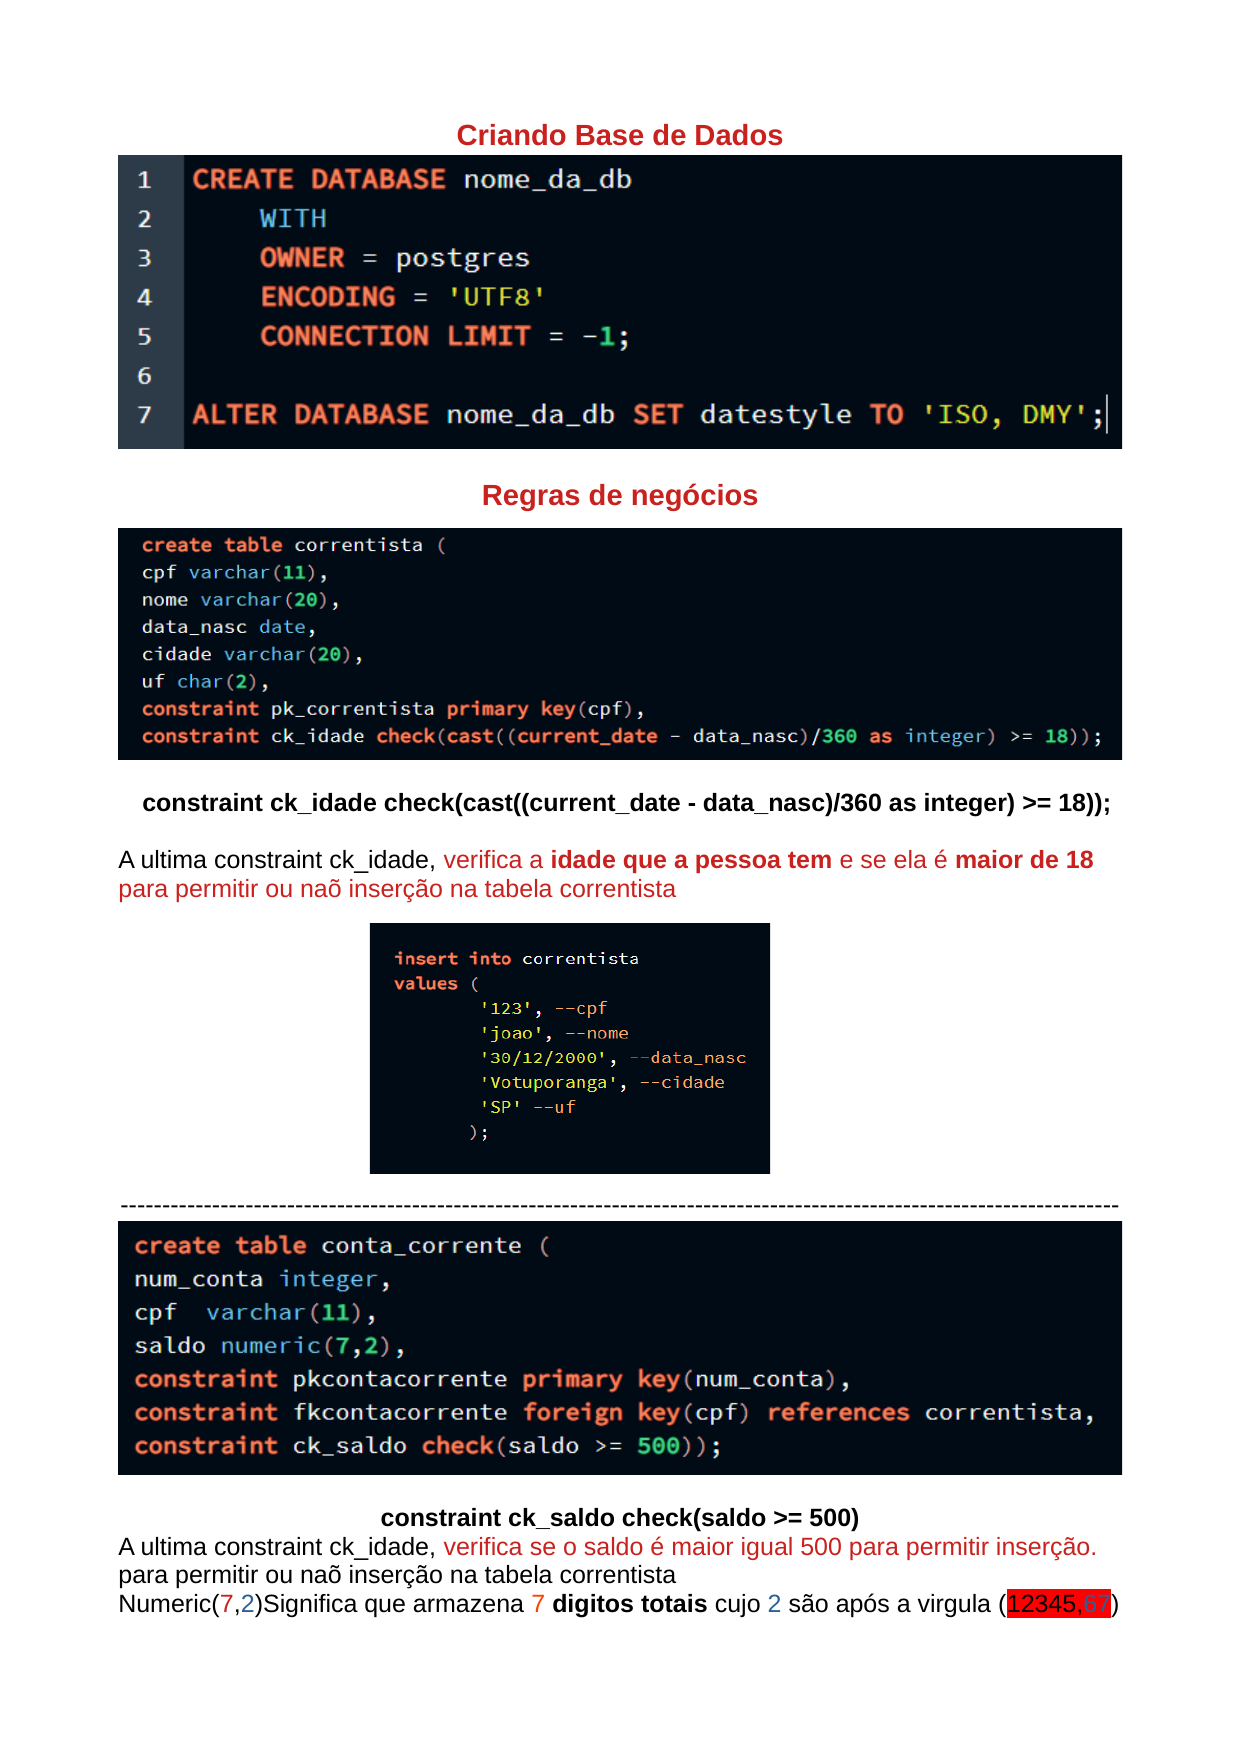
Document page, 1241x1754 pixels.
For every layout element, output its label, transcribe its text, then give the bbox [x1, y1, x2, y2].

text Numeric(7,2)Significa que armazena 7 digitos totais cujo 2 são após a virgula (12345,67) [118, 1589, 1122, 1618]
text ------------------------------------------------------------------------------------------------------------------------ [118, 1191, 1122, 1219]
text constraint ck_idade check(cast((current_date - data_nasc)/360 as integer) >= 18)); [118, 788, 1122, 817]
text para permitir ou naõ inserção na tabela correntista [118, 874, 1122, 903]
text Regras de negócios [118, 478, 1122, 511]
text A ultima constraint ck_idade, verifica se o saldo é maior igual 500 para permitir inserção. [118, 1532, 1122, 1561]
picture [369, 923, 771, 1174]
picture [118, 155, 1123, 449]
picture [118, 1221, 1123, 1475]
text para permitir ou naõ inserção na tabela correntista [118, 1561, 1122, 1589]
text constraint ck_saldo check(saldo >= 500) [118, 1503, 1122, 1532]
text A ultima constraint ck_idade, verifica a idade que a pessoa tem e se ela é maior de 18 [118, 846, 1122, 874]
picture [118, 528, 1123, 760]
text Criando Base de Dados [118, 118, 1122, 152]
